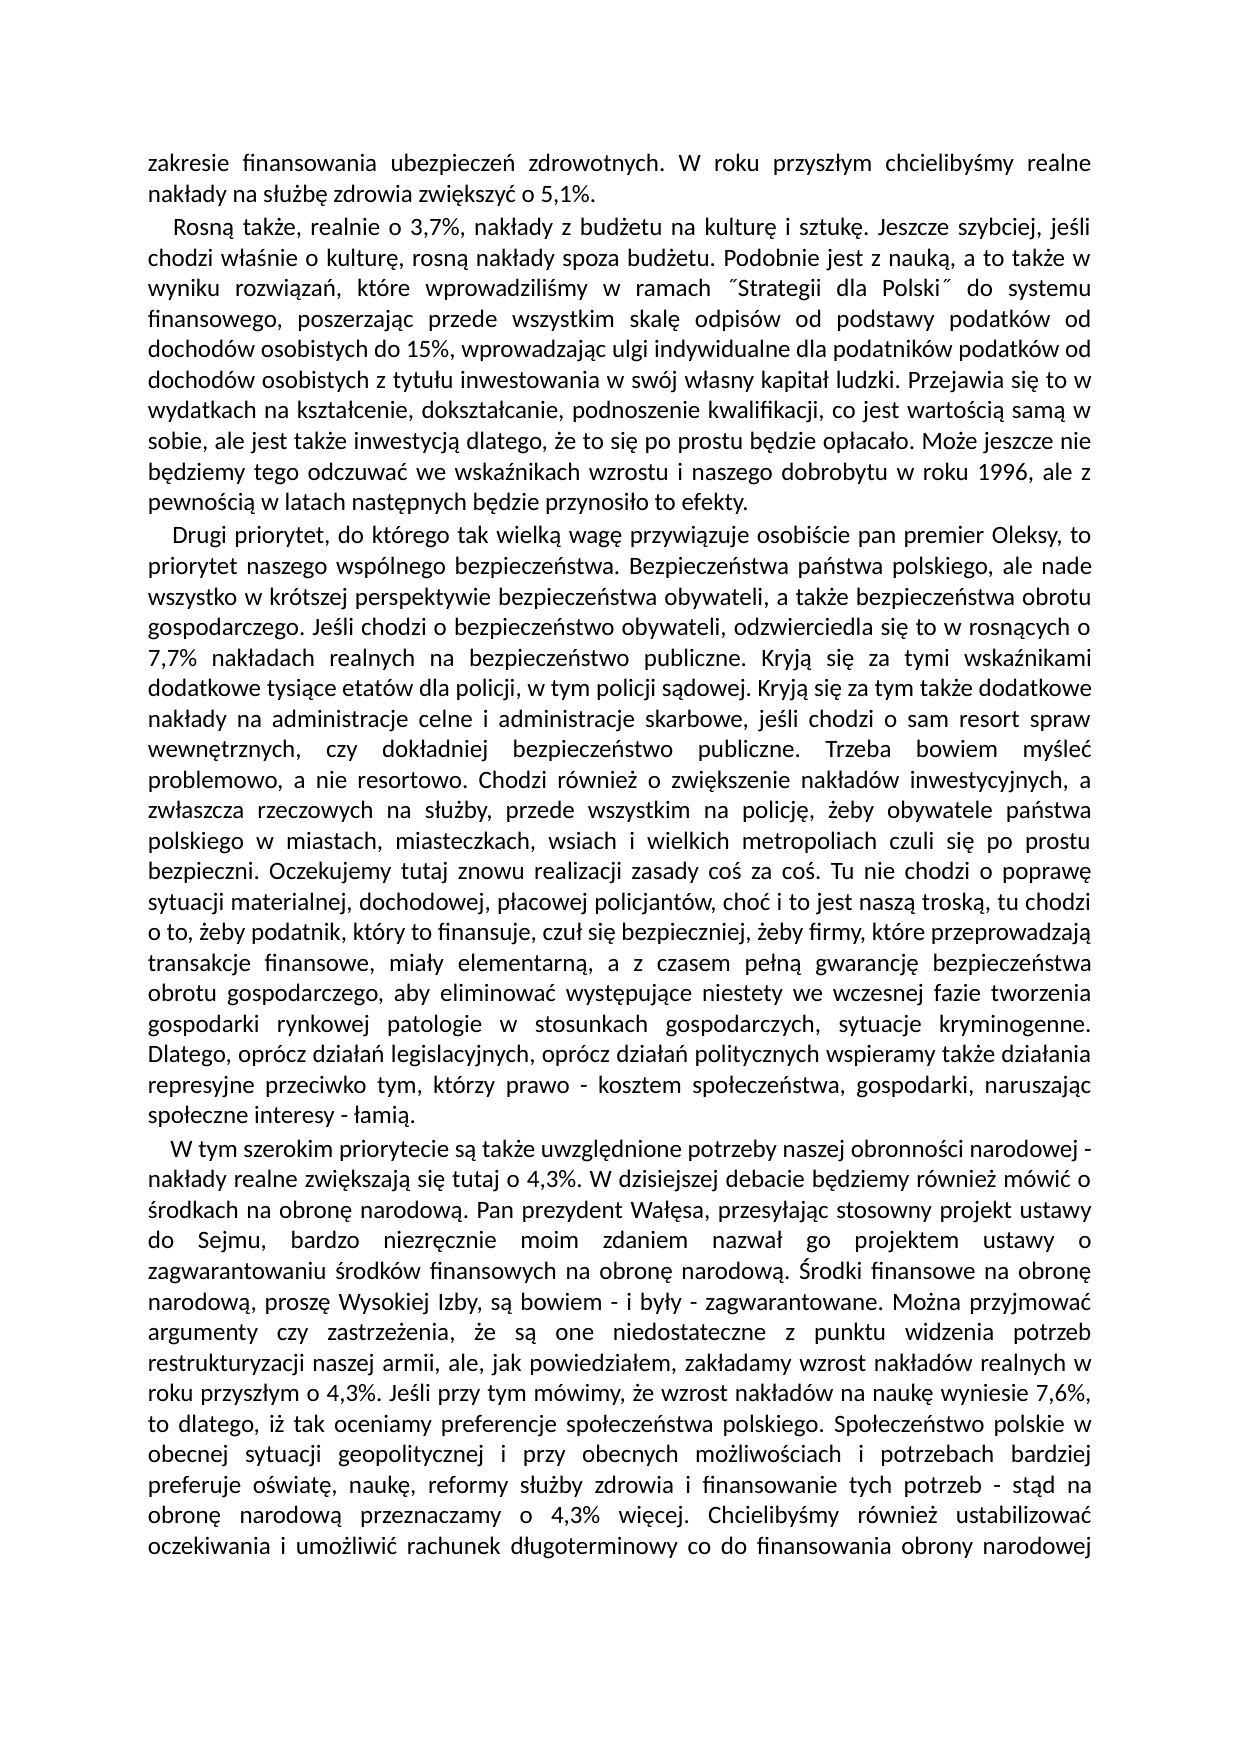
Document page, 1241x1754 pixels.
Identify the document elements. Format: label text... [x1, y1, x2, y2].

text W tym szerokim priorytecie są także uwzględnione potrzeby naszej obronności narodowej - nakłady realne zwiększają się tutaj o 4,3%. W dzisiejszej debacie będziemy również mówić o środkach na obronę narodową. Pan prezydent Wałęsa, przesyłając stosowny projekt ustawy do Sejmu, bardzo niezręcznie moim zdaniem nazwał go projektem ustawy o zagwarantowaniu środków finansowych na obronę narodową. Środki finansowe na obronę narodową, proszę Wysokiej Izby, są bowiem - i były - zagwarantowane. Można przyjmować argumenty czy zastrzeżenia, że są one niedostateczne z punktu widzenia potrzeb restrukturyzacji naszej armii, ale, jak powiedziałem, zakładamy wzrost nakładów realnych w roku przyszłym o 4,3%. Jeśli przy tym mówimy, że wzrost nakładów na naukę wyniesie 7,6%, to dlatego, iż tak oceniamy preferencje społeczeństwa polskiego. Społeczeństwo polskie w obecnej sytuacji geopolitycznej i przy obecnych możliwościach i potrzebach bardziej preferuje oświatę, naukę, reformy służby zdrowia i finansowanie tych potrzeb - stąd na obronę narodową przeznaczamy o 4,3% więcej. Chcielibyśmy również ustabilizować oczekiwania i umożliwić rachunek długoterminowy co do finansowania obrony narodowej [148, 1133, 1093, 1560]
text zakresie finansowania ubezpieczeń zdrowotnych. W roku przyszłym chcielibyśmy realne nakłady na służbę zdrowia zwiększyć o 5,1%. [148, 148, 1093, 209]
text Drugi priorytet, do którego tak wielką wagę przywiązuje osobiście pan premier Oleksy, to priorytet naszego wspólnego bezpieczeństwa. Bezpieczeństwa państwa polskiego, ale nade wszystko w krótszej perspektywie bezpieczeństwa obywateli, a także bezpieczeństwa obrotu gospodarczego. Jeśli chodzi o bezpieczeństwo obywateli, odzwierciedla się to w rosnących o 7,7% nakładach realnych na bezpieczeństwo publiczne. Kryją się za tymi wskaźnikami dodatkowe tysiące etatów dla policji, w tym policji sądowej. Kryją się za tym także dodatkowe nakłady na administracje celne i administracje skarbowe, jeśli chodzi o sam resort spraw wewnętrznych, czy dokładniej bezpieczeństwo publiczne. Trzeba bowiem myśleć problemowo, a nie resortowo. Chodzi również o zwiększenie nakładów inwestycyjnych, a zwłaszcza rzeczowych na służby, przede wszystkim na policję, żeby obywatele państwa polskiego w miastach, miasteczkach, wsiach i wielkich metropoliach czuli się po prostu bezpieczni. Oczekujemy tutaj znowu realizacji zasady coś za coś. Tu nie chodzi o poprawę sytuacji materialnej, dochodowej, płacowej policjantów, choć i to jest naszą troską, tu chodzi o to, żeby podatnik, który to finansuje, czuł się bezpieczniej, żeby firmy, które przeprowadzają transakcje finansowe, miały elementarną, a z czasem pełną gwarancję bezpieczeństwa obrotu gospodarczego, aby eliminować występujące niestety we wczesnej fazie tworzenia gospodarki rynkowej patologie w stosunkach gospodarczych, sytuacje kryminogenne. Dlatego, oprócz działań legislacyjnych, oprócz działań politycznych wspieramy także działania represyjne przeciwko tym, którzy prawo - kosztem społeczeństwa, gospodarki, naruszając społeczne interesy - łamią. [148, 520, 1093, 1130]
text Rosną także, realnie o 3,7%, nakłady z budżetu na kulturę i sztukę. Jeszcze szybciej, jeśli chodzi właśnie o kulturę, rosną nakłady spoza budżetu. Podobnie jest z nauką, a to także w wyniku rozwiązań, które wprowadziliśmy w ramach ˝Strategii dla Polski˝ do systemu finansowego, poszerzając przede wszystkim skalę odpisów od podstawy podatków od dochodów osobistych do 15%, wprowadzając ulgi indywidualne dla podatników podatków od dochodów osobistych z tytułu inwestowania w swój własny kapitał ludzki. Przejawia się to w wydatkach na kształcenie, dokształcanie, podnoszenie kwalifikacji, co jest wartością samą w sobie, ale jest także inwestycją dlatego, że to się po prostu będzie opłacało. Może jeszcze nie będziemy tego odczuwać we wskaźnikach wzrostu i naszego dobrobytu w roku 1996, ale z pewnością w latach następnych będzie przynosiło to efekty. [148, 212, 1093, 517]
